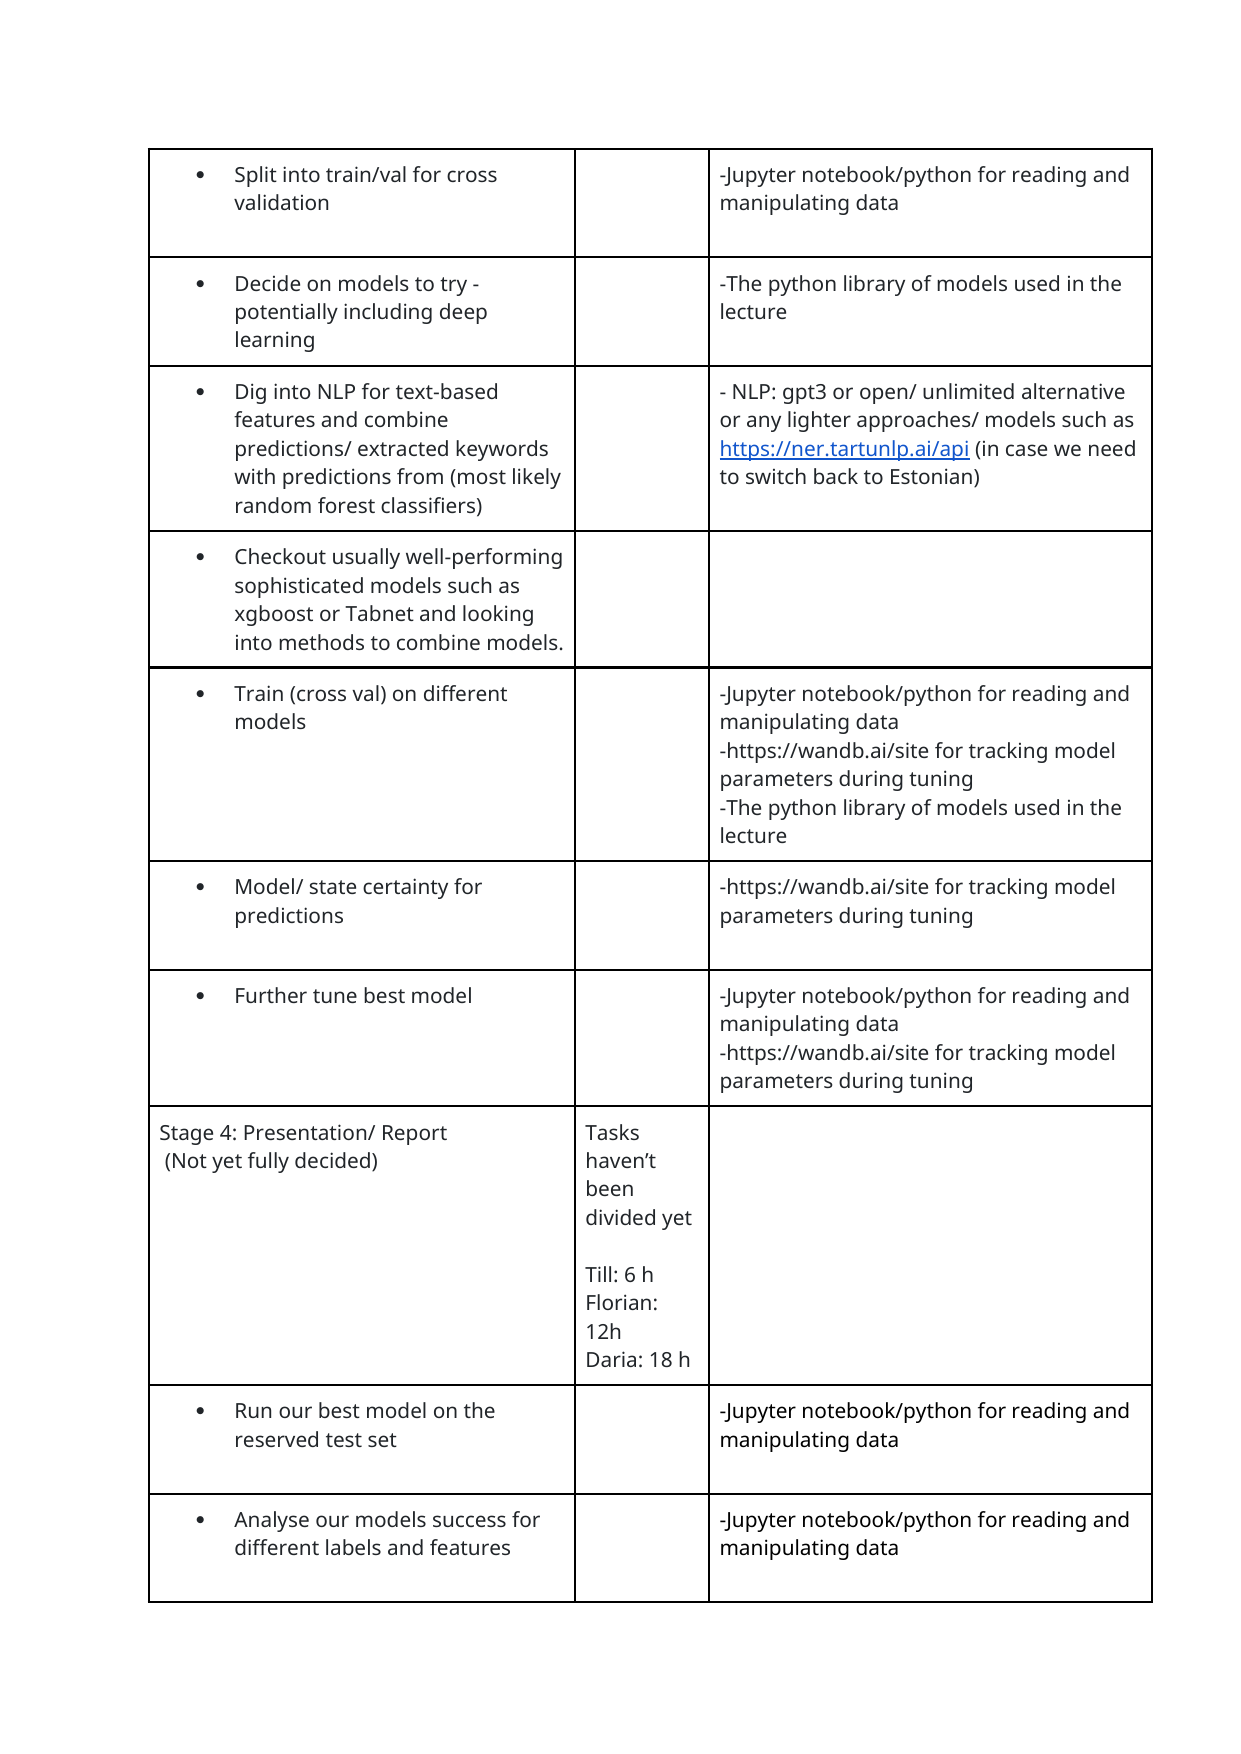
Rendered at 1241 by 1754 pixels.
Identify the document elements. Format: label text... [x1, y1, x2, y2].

table_cell Further tune best model [150, 971, 574, 1105]
table_cell Train (cross val) on different models [150, 669, 574, 860]
table_cell Decide on models to try - potentially including deep learning [150, 258, 574, 365]
table_cell [576, 150, 708, 256]
table_cell [576, 669, 708, 860]
table_cell - NLP: gpt3 or open/ unlimited alternative or any lighter approaches/ models such as https://ner.tartunlp.ai/api (in case we need to switch back to Estonian) [710, 367, 1151, 530]
table_cell Analyse our models success for different labels and features [150, 1495, 574, 1601]
table_cell -The python library of models used in the lecture [710, 258, 1151, 365]
table_cell Split into train/val for cross validation [150, 150, 574, 256]
table_cell [576, 1386, 708, 1493]
table_cell [576, 258, 708, 365]
table_cell [576, 971, 708, 1105]
table_cell -Jupyter notebook/python for reading and manipulating data -https://wandb.ai/site for tracking model parameters during tuning [710, 971, 1151, 1105]
table_cell Model/ state certainty for predictions [150, 862, 574, 968]
table_cell [710, 1107, 1151, 1384]
table_cell -Jupyter notebook/python for reading and manipulating data [710, 1386, 1151, 1493]
table_cell Checkout usually well-performing sophisticated models such as xgboost or Tabnet and looking into methods to combine models. [150, 532, 574, 666]
table_cell -Jupyter notebook/python for reading and manipulating data -https://wandb.ai/site for tracking model parameters during tuning -The python library of models used in the lecture [710, 669, 1151, 860]
table_cell [710, 532, 1151, 666]
table_cell -https://wandb.ai/site for tracking model parameters during tuning [710, 862, 1151, 968]
table_cell -Jupyter notebook/python for reading and manipulating data [710, 1495, 1151, 1601]
table_cell Tasks haven’t been divided yet Till: 6 h Florian: 12h Daria: 18 h [576, 1107, 708, 1384]
table_cell [576, 532, 708, 666]
table_cell [576, 862, 708, 968]
table_cell Dig into NLP for text-based features and combine predictions/ extracted keywords with predictions from (most likely random forest classifiers) [150, 367, 574, 530]
table_cell [576, 367, 708, 530]
table_cell Run our best model on the reserved test set [150, 1386, 574, 1493]
table_cell [576, 1495, 708, 1601]
table_cell -Jupyter notebook/python for reading and manipulating data [710, 150, 1151, 256]
table_cell Stage 4: Presentation/ Report (Not yet fully decided) [150, 1107, 574, 1384]
